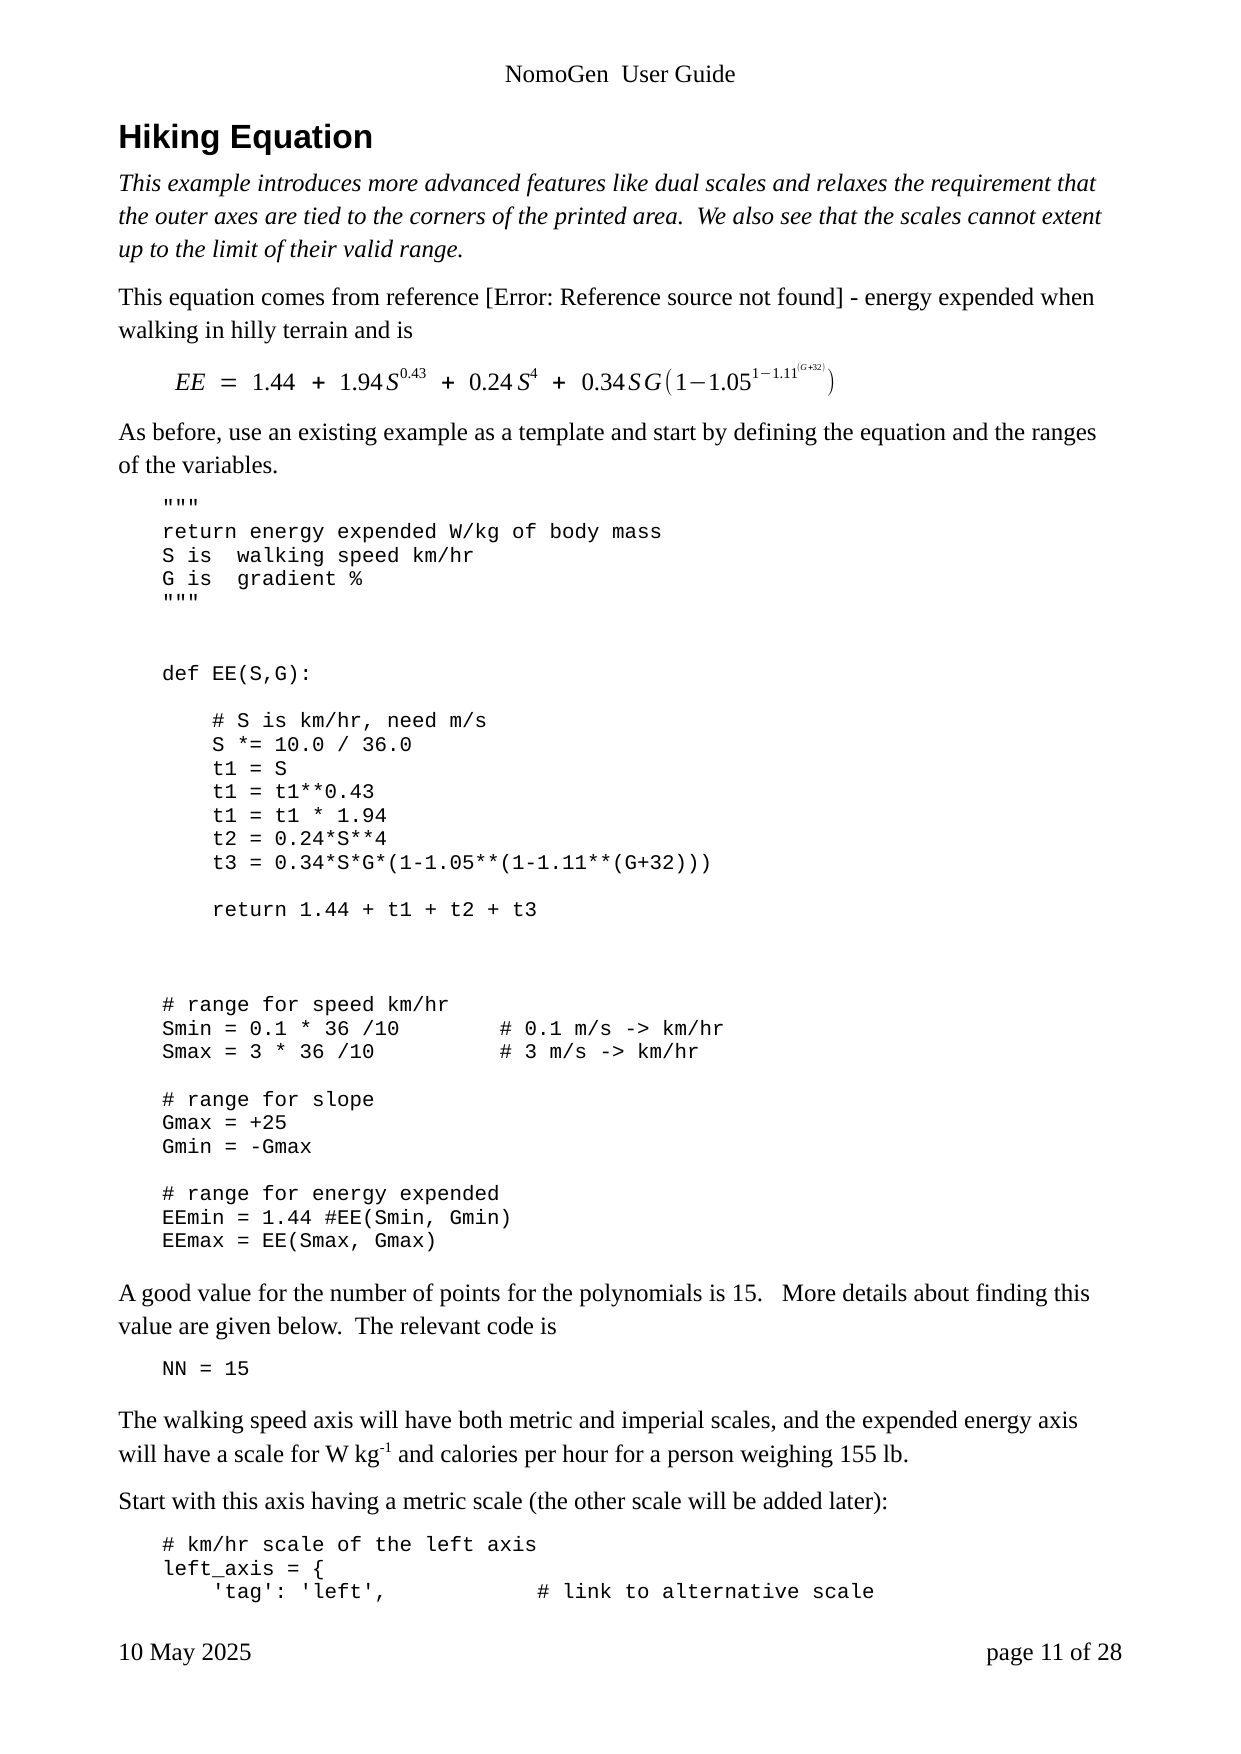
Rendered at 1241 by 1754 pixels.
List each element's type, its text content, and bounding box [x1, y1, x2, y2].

text EEmax = EE(Smax, Gmax) [162, 1230, 1122, 1254]
text return energy expended W/kg of body mass [162, 521, 1122, 545]
text # km/hr scale of the left axis [162, 1534, 1122, 1557]
text left_axis = { [162, 1557, 1122, 1581]
subtitle Hiking Equation [118, 117, 1122, 156]
text The walking speed axis will have both metric and imperial scales, and the expended energy axis will have a scale for W kg-1 and calories per hour for a person weighing 155 lb. [118, 1406, 1122, 1467]
text """ [162, 592, 1122, 616]
text Gmax = +25 [162, 1112, 1122, 1136]
text 'tag': 'left', # link to alternative scale [162, 1581, 1122, 1605]
text # range for energy expended [162, 1183, 1122, 1207]
text t1 = t1**0.43 [162, 781, 1122, 805]
text # range for speed km/hr [162, 994, 1122, 1018]
text return 1.44 + t1 + t2 + t3 [162, 899, 1122, 923]
text Start with this axis having a metric scale (the other scale will be added later): [118, 1486, 1122, 1515]
text EEmin = 1.44 #EE(Smin, Gmin) [162, 1207, 1122, 1230]
text S is walking speed km/hr [162, 545, 1122, 568]
text """ [162, 497, 1122, 521]
text def EE(S,G): [162, 663, 1122, 687]
text # range for slope [162, 1088, 1122, 1112]
text A good value for the number of points for the polynomials is 15. More details about finding this value are given below. The relevant code is [118, 1278, 1122, 1339]
text As before, use an existing example as a template and start by defining the equation and the ranges of the variables. [118, 417, 1122, 478]
text Gmin = -Gmax [162, 1136, 1122, 1159]
text t3 = 0.34*S*G*(1-1.05**(1-1.11**(G+32))) [162, 852, 1122, 876]
text S *= 10.0 / 36.0 [162, 734, 1122, 757]
text t1 = t1 * 1.94 [162, 805, 1122, 828]
text G is gradient % [162, 568, 1122, 592]
text This example introduces more advanced features like dual scales and relaxes the requirement that the outer axes are tied to the corners of the printed area. We also see that the scales cannot extent up to the limit of their valid range. [118, 168, 1122, 263]
text This equation comes from reference [Error: Reference source not found] - energy expended when walking in hilly terrain and is [118, 282, 1122, 344]
text t1 = S [162, 757, 1122, 781]
text # S is km/hr, need m/s [162, 710, 1122, 734]
text t2 = 0.24*S**4 [162, 828, 1122, 852]
text Smin = 0.1 * 36 /10 # 0.1 m/s -> km/hr [162, 1018, 1122, 1041]
text Smax = 3 * 36 /10 # 3 m/s -> km/hr [162, 1041, 1122, 1065]
text NN = 15 [162, 1358, 1122, 1382]
